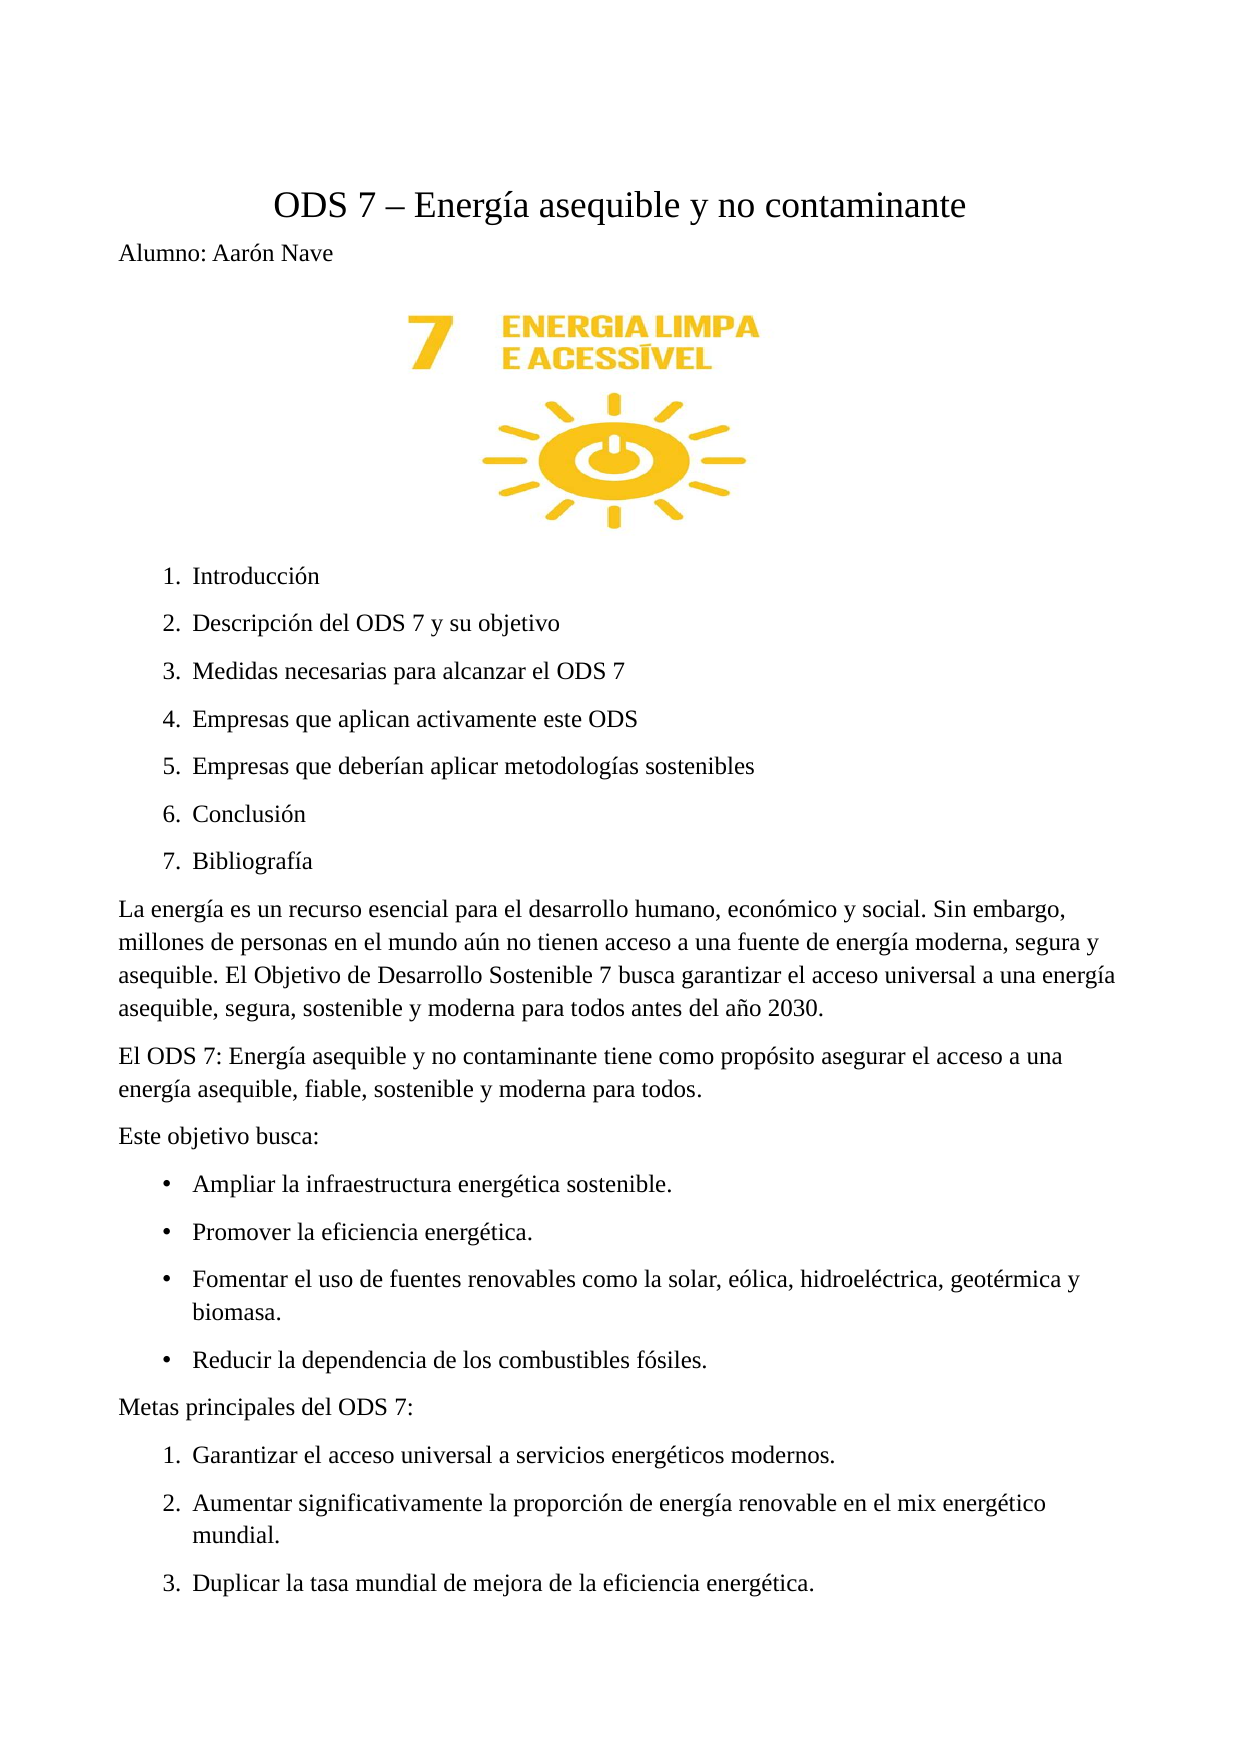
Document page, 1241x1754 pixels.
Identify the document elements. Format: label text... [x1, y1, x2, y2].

list Aumentar significativamente la proporción de energía renovable en el mix energético mundial. [162, 1488, 1122, 1549]
list Fomentar el uso de fuentes renovables como la solar, eólica, hidroeléctrica, geotérmica y biomasa. [162, 1264, 1122, 1326]
picture [356, 294, 873, 559]
list Descripción del ODS 7 y su objetivo [162, 608, 1122, 637]
list Empresas que aplican activamente este ODS [162, 704, 1122, 732]
text La energía es un recurso esencial para el desarrollo humano, económico y social. Sin embargo, millones de personas en el mundo aún no tienen acceso a una fuente de energía moderna, segura y asequible. El Objetivo de Desarrollo Sostenible 7 busca garantizar el acceso universal a una energía asequible, segura, sostenible y moderna para todos antes del año 2030. [118, 894, 1122, 1022]
list Empresas que deberían aplicar metodologías sostenibles [162, 751, 1122, 780]
subtitle ODS 7 – Energía asequible y no contaminante [118, 139, 1122, 225]
list Medidas necesarias para alcanzar el ODS 7 [162, 656, 1122, 685]
list Bibliografía [162, 846, 1122, 875]
text Este objetivo busca: [118, 1121, 1122, 1150]
list Duplicar la tasa mundial de mejora de la eficiencia energética. [162, 1568, 1122, 1597]
list Promover la eficiencia energética. [162, 1217, 1122, 1245]
list Conclusión [162, 799, 1122, 828]
list Ampliar la infraestructura energética sostenible. [162, 1169, 1122, 1198]
list Introducción [162, 561, 1122, 589]
list Garantizar el acceso universal a servicios energéticos modernos. [162, 1440, 1122, 1469]
text Metas principales del ODS 7: [118, 1392, 1122, 1421]
list Reducir la dependencia de los combustibles fósiles. [162, 1345, 1122, 1373]
text El ODS 7: Energía asequible y no contaminante tiene como propósito asegurar el acceso a una energía asequible, fiable, sostenible y moderna para todos. [118, 1041, 1122, 1102]
text Alumno: Aarón Nave [118, 238, 1122, 299]
